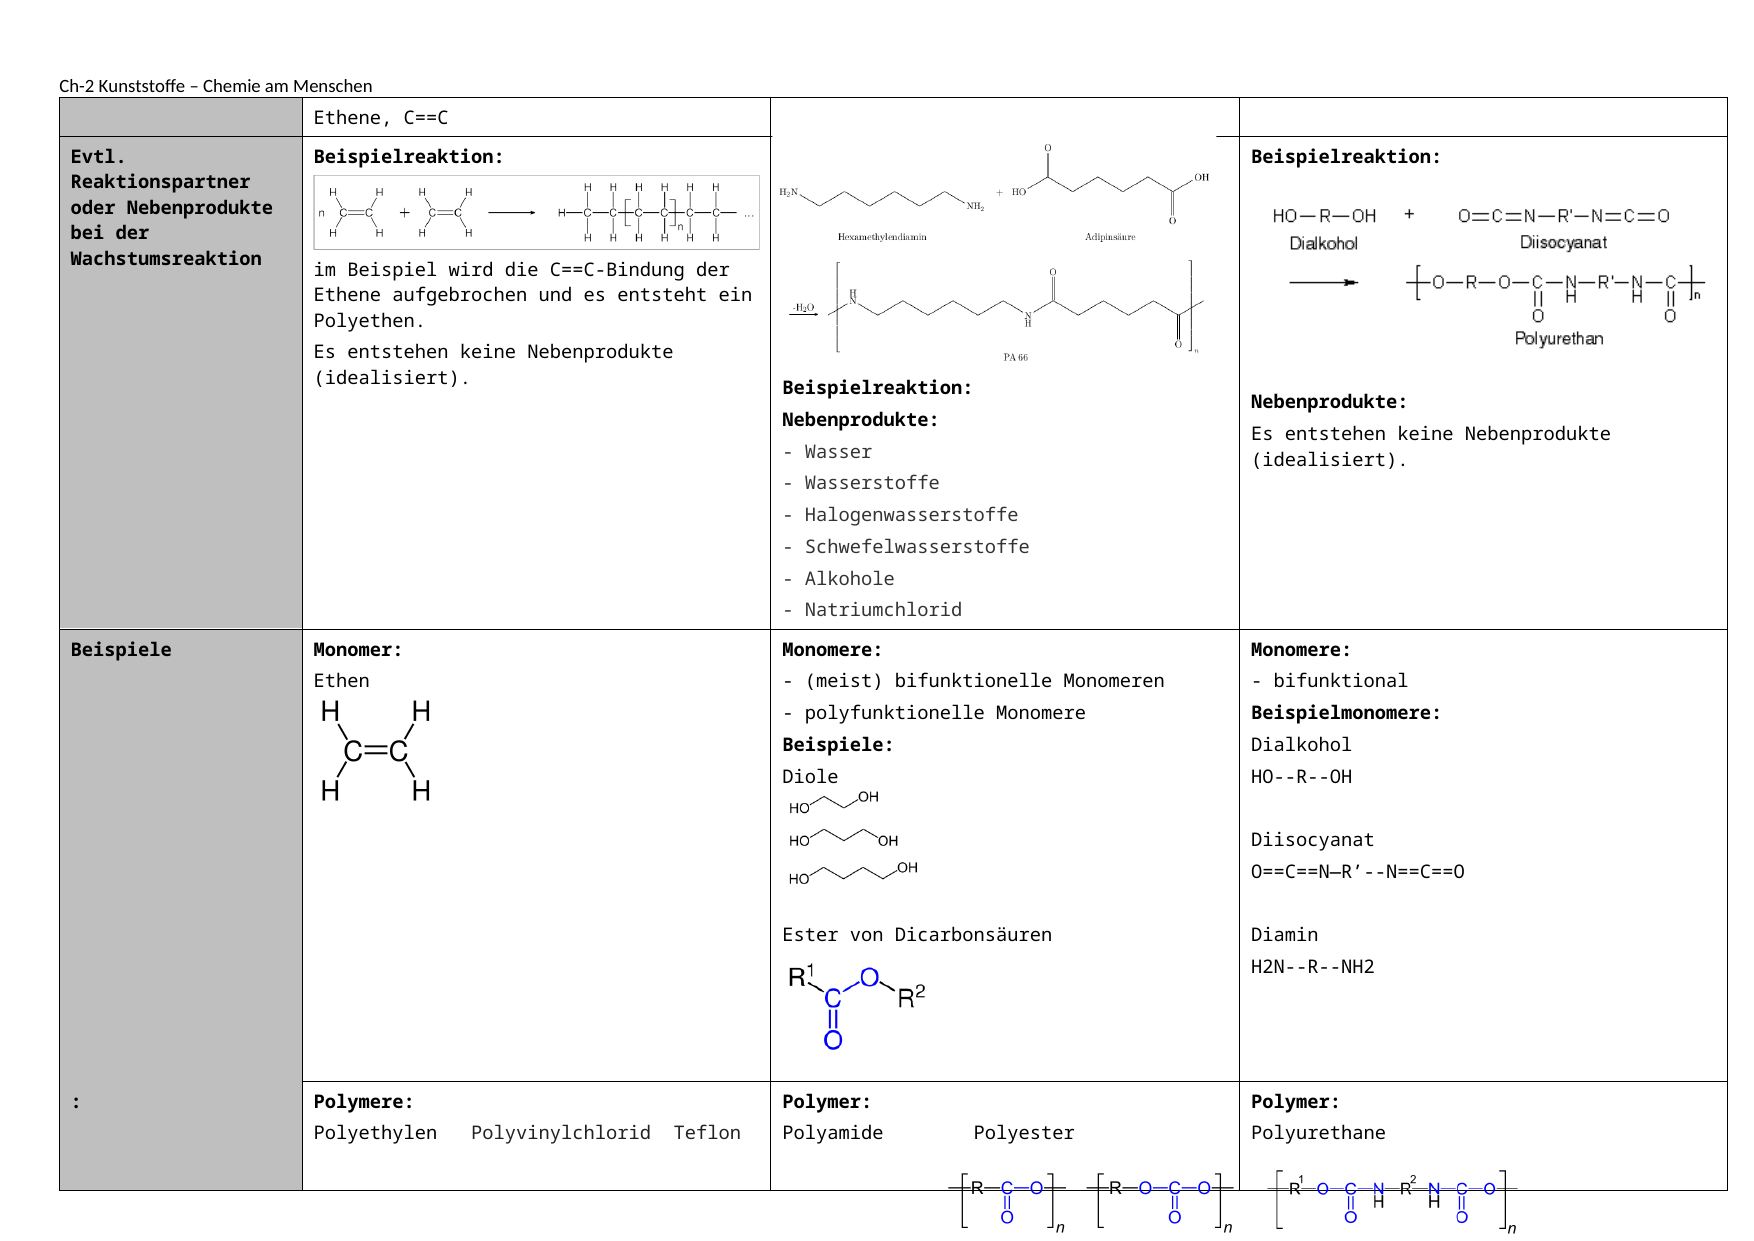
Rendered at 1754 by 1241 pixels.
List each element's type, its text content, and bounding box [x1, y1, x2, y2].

table_cell Polymer: Polyamide Polyester [771, 1082, 1239, 1190]
table_cell Monomere: - bifunktional Beispielmonomere: Dialkohol HO--R--OH Diisocyanat O==C==N—R’--N==C==O Diamin H2N--R--NH2 [1240, 630, 1727, 1081]
table_cell Monomer: Ethen [303, 630, 770, 1081]
picture [772, 136, 1217, 369]
table_cell [60, 98, 302, 136]
picture [1260, 1163, 1524, 1240]
picture [1260, 182, 1726, 351]
table_cell Beispielreaktion: Nebenprodukte: - Wasser - Wasserstoffe - Halogenwasserstoffe - Schwefelwasserstoffe - Alkohole - Natriumchlorid [771, 137, 1239, 628]
picture [941, 1166, 1240, 1241]
picture [787, 788, 919, 885]
picture [313, 175, 760, 250]
picture [784, 953, 928, 1051]
table_cell Polymer: Polyurethane [1240, 1082, 1727, 1190]
table_cell Ethene, C==C [303, 98, 770, 136]
table_cell Evtl. Reaktionspartner oder Nebenprodukte bei der Wachstumsreaktion [60, 137, 302, 628]
table_cell Beispielreaktion: Nebenprodukte: Es entstehen keine Nebenprodukte (idealisiert). [1240, 137, 1727, 628]
table_cell Beispiele [60, 630, 302, 1081]
table_cell [771, 98, 1239, 136]
table_cell Beispielreaktion: im Beispiel wird die C==C-Bindung der Ethene aufgebrochen und es entsteht ein Polyethen. Es entstehen keine Nebenprodukte (idealisiert). [303, 137, 770, 628]
table_cell Monomere: - (meist) bifunktionelle Monomeren - polyfunktionelle Monomere Beispiele: Diole Ester von Dicarbonsäuren [771, 630, 1239, 1081]
table_cell Polymere: Polyethylen Polyvinylchlorid Teflon [303, 1082, 770, 1190]
table_cell [1240, 98, 1727, 136]
table_cell : [60, 1081, 302, 1190]
picture [317, 696, 434, 806]
